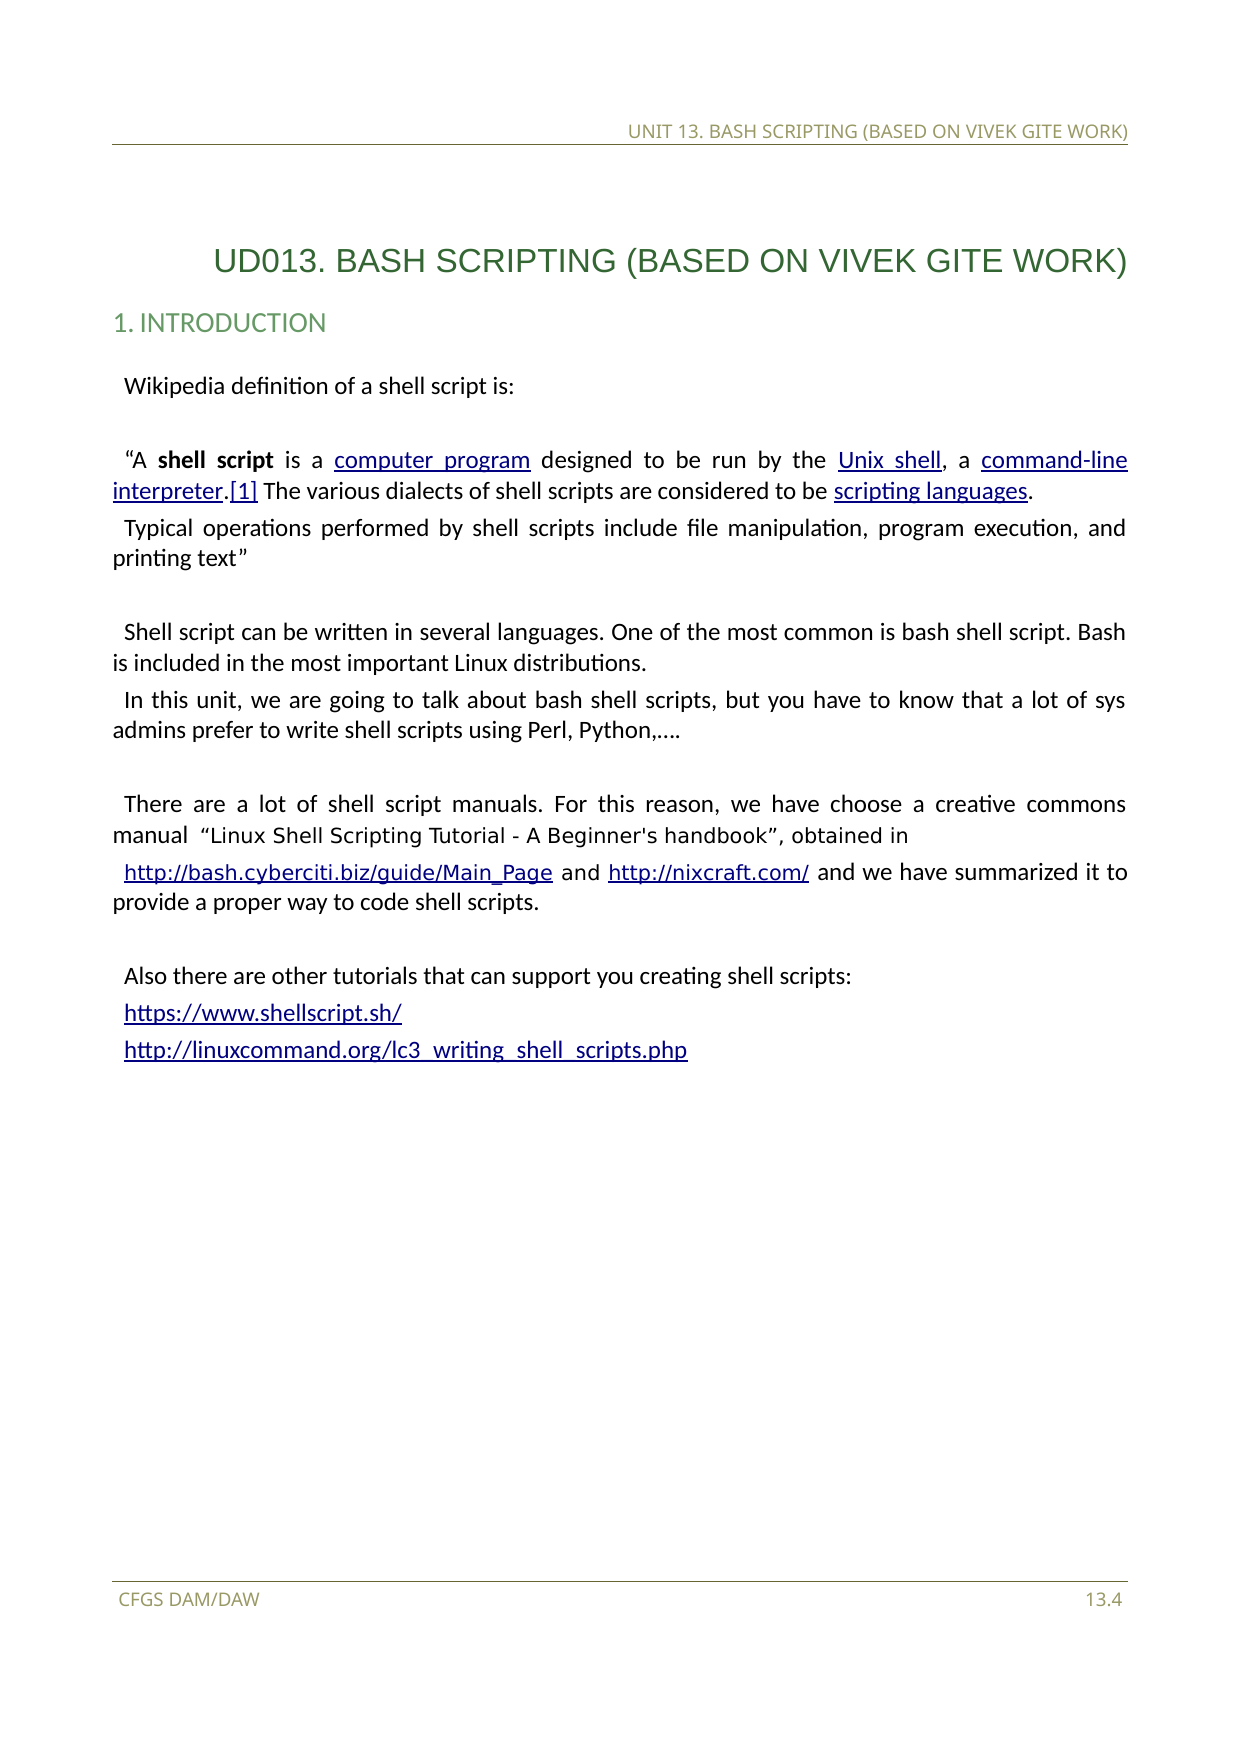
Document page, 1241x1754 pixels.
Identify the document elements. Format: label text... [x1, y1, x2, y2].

text Typical operations performed by shell scripts include file manipulation, program execution, and printing text” [112, 512, 1128, 573]
text Wikipedia definition of a shell script is: [112, 370, 1128, 401]
text “A shell script is a computer program designed to be run by the Unix shell, a command-line interpreter.[1] The various dialects of shell scripts are considered to be scripting languages. [112, 444, 1128, 505]
text http://bash.cyberciti.biz/guide/Main_Page and http://nixcraft.com/ and we have summarized it to provide a proper way to code shell scripts. [112, 856, 1128, 917]
text There are a lot of shell script manuals. For this reason, we have choose a creative commons manual “Linux Shell Scripting Tutorial - A Beginner's handbook”, obtained in [112, 788, 1128, 849]
text Shell script can be written in several languages. One of the most common is bash shell script. Bash is included in the most important Linux distributions. [112, 616, 1128, 677]
text In this unit, we are going to talk about bash shell scripts, but you have to know that a lot of sys admins prefer to write shell scripts using Perl, Python,…. [112, 684, 1128, 745]
text UD013. Bash Scripting (Based on Vivek Gite work) [112, 241, 1128, 280]
text http://linuxcommand.org/lc3_writing_shell_scripts.php [112, 1034, 1128, 1065]
text https://www.shellscript.sh/ [112, 997, 1128, 1028]
subtitle Introduction [112, 304, 1128, 340]
text Also there are other tutorials that can support you creating shell scripts: [112, 960, 1128, 991]
